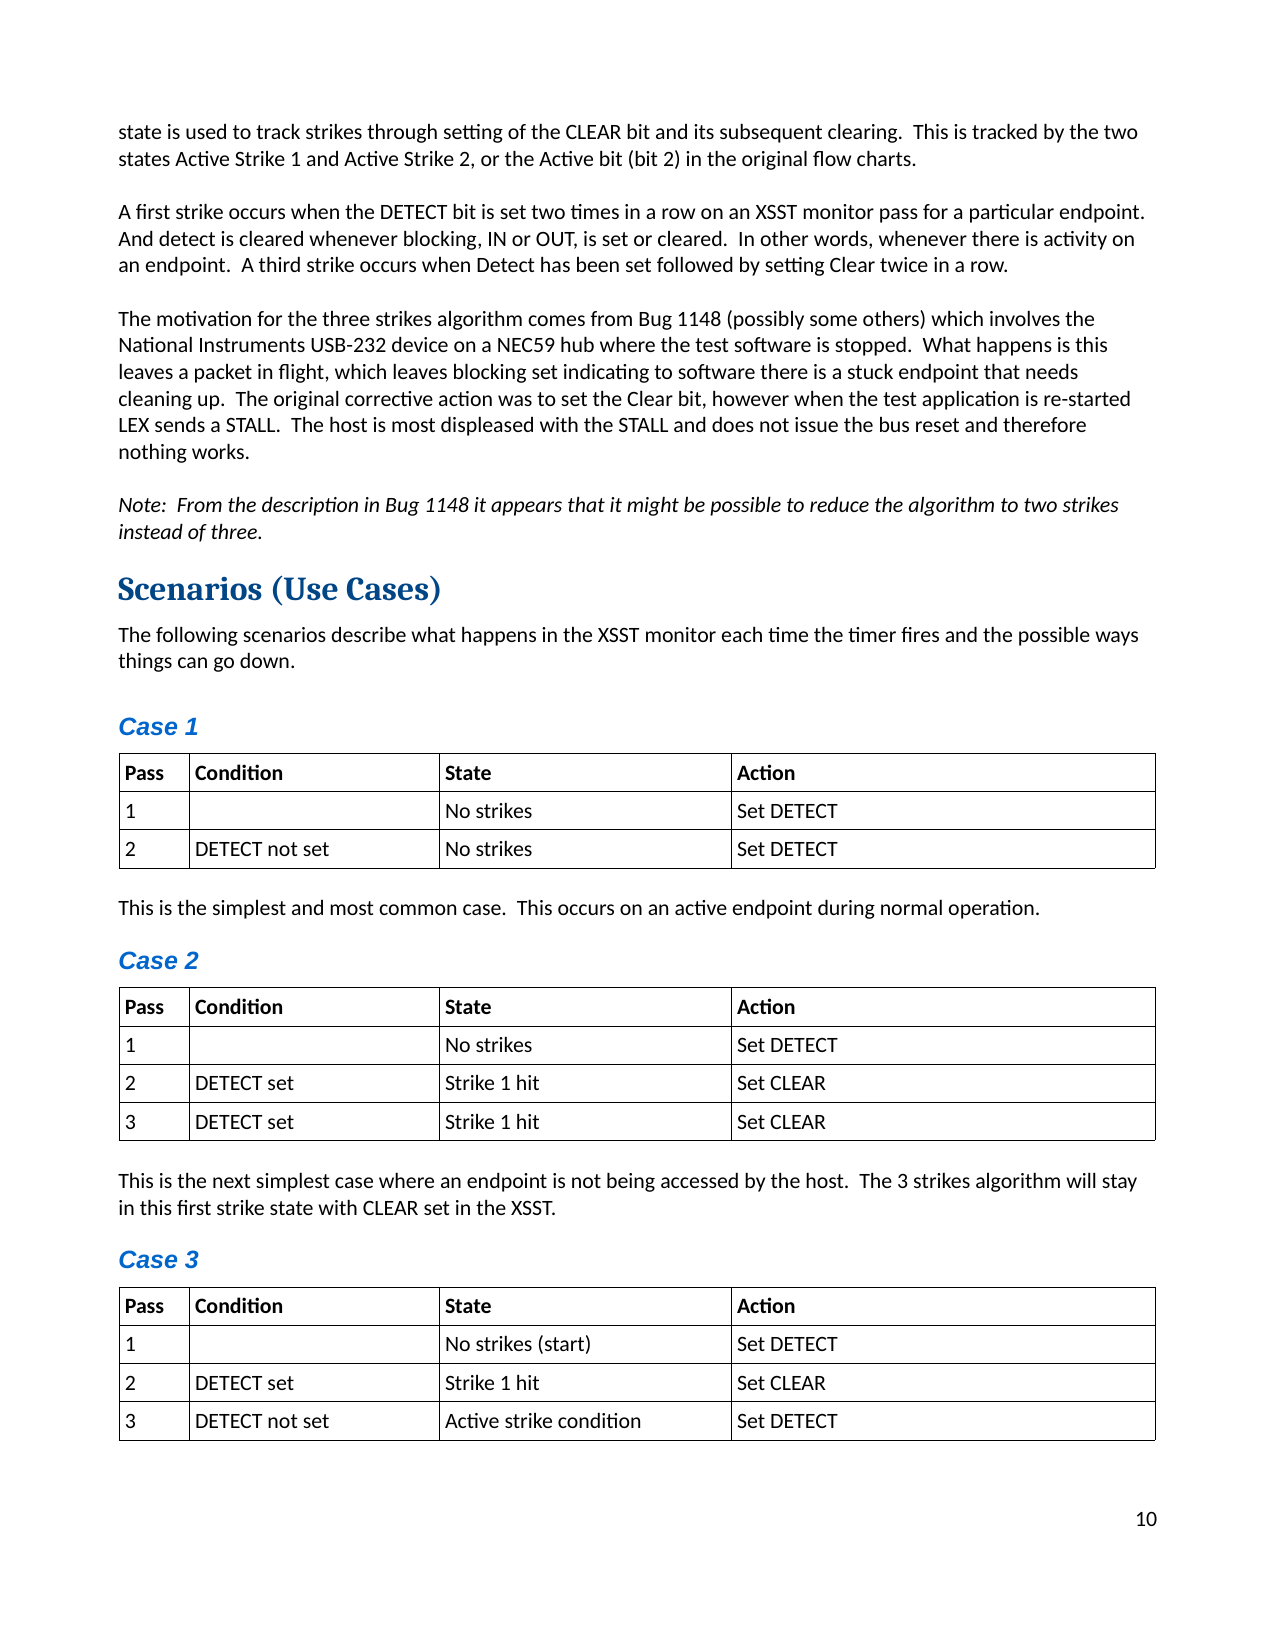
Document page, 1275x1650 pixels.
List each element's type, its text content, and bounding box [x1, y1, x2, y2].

table_cell DETECT set [190, 1065, 439, 1102]
table_cell Set DETECT [732, 1326, 1155, 1363]
subtitle Case 1 [118, 712, 1157, 740]
table_header Pass [120, 754, 189, 791]
table_cell 2 [120, 1364, 189, 1401]
table_cell Set DETECT [732, 792, 1155, 829]
table_cell 2 [120, 830, 189, 868]
table_header Action [732, 754, 1155, 791]
table_header State [440, 988, 731, 1026]
table_cell Set DETECT [732, 1027, 1155, 1064]
table_cell 2 [120, 1065, 189, 1102]
table_cell Set CLEAR [732, 1065, 1155, 1102]
table_header State [440, 1288, 731, 1325]
table_cell Strike 1 hit [440, 1103, 731, 1140]
table_cell Active strike condition [440, 1402, 731, 1439]
text This is the simplest and most common case. This occurs on an active endpoint during normal operation. [118, 894, 1157, 921]
subtitle Case 2 [118, 946, 1157, 975]
subtitle Scenarios (Use Cases) [118, 570, 1157, 608]
table_cell No strikes (start) [440, 1326, 731, 1363]
table_cell Set DETECT [732, 830, 1155, 868]
table_cell 1 [120, 792, 189, 829]
subtitle Case 3 [118, 1245, 1157, 1274]
table_header State [440, 754, 731, 791]
table_cell [190, 1027, 439, 1064]
table_header Condition [190, 754, 439, 791]
text state is used to track strikes through setting of the CLEAR bit and its subsequent clearing. This is tracked by the two states Active Strike 1 and Active Strike 2, or the Active bit (bit 2) in the original flow charts. [118, 118, 1157, 171]
text Note: From the description in Bug 1148 it appears that it might be possible to reduce the algorithm to two strikes instead of three. [118, 491, 1157, 545]
table_cell DETECT set [190, 1103, 439, 1140]
table_header Pass [120, 988, 189, 1026]
table_cell DETECT not set [190, 1402, 439, 1439]
table_cell No strikes [440, 830, 731, 868]
table_cell DETECT set [190, 1364, 439, 1401]
table_cell No strikes [440, 1027, 731, 1064]
table_header Condition [190, 1288, 439, 1325]
table_cell 3 [120, 1103, 189, 1140]
table_header Condition [190, 988, 439, 1026]
table_cell DETECT not set [190, 830, 439, 868]
table_cell Strike 1 hit [440, 1364, 731, 1401]
table_cell Strike 1 hit [440, 1065, 731, 1102]
table_cell No strikes [440, 792, 731, 829]
text This is the next simplest case where an endpoint is not being accessed by the host. The 3 strikes algorithm will stay in this first strike state with CLEAR set in the XSST. [118, 1167, 1157, 1220]
table_cell [190, 792, 439, 829]
table_cell [190, 1326, 439, 1363]
table_cell 1 [120, 1326, 189, 1363]
table_header Action [732, 1288, 1155, 1325]
table_cell 3 [120, 1402, 189, 1439]
table_header Pass [120, 1288, 189, 1325]
text The following scenarios describe what happens in the XSST monitor each time the timer fires and the possible ways things can go down. [118, 621, 1157, 674]
table_cell Set DETECT [732, 1402, 1155, 1439]
table_cell Set CLEAR [732, 1103, 1155, 1140]
table_header Action [732, 988, 1155, 1026]
table_cell Set CLEAR [732, 1364, 1155, 1401]
text The motivation for the three strikes algorithm comes from Bug 1148 (possibly some others) which involves the National Instruments USB-232 device on a NEC59 hub where the test software is stopped. What happens is this leaves a packet in flight, which leaves blocking set indicating to software there is a stuck endpoint that needs cleaning up. The original corrective action was to set the Clear bit, however when the test application is re-started LEX sends a STALL. The host is most displeased with the STALL and does not issue the bus reset and therefore nothing works. [118, 305, 1157, 465]
table_cell 1 [120, 1027, 189, 1064]
text A first strike occurs when the DETECT bit is set two times in a row on an XSST monitor pass for a particular endpoint. And detect is cleared whenever blocking, IN or OUT, is set or cleared. In other words, whenever there is activity on an endpoint. A third strike occurs when Detect has been set followed by setting Clear twice in a row. [118, 198, 1157, 278]
